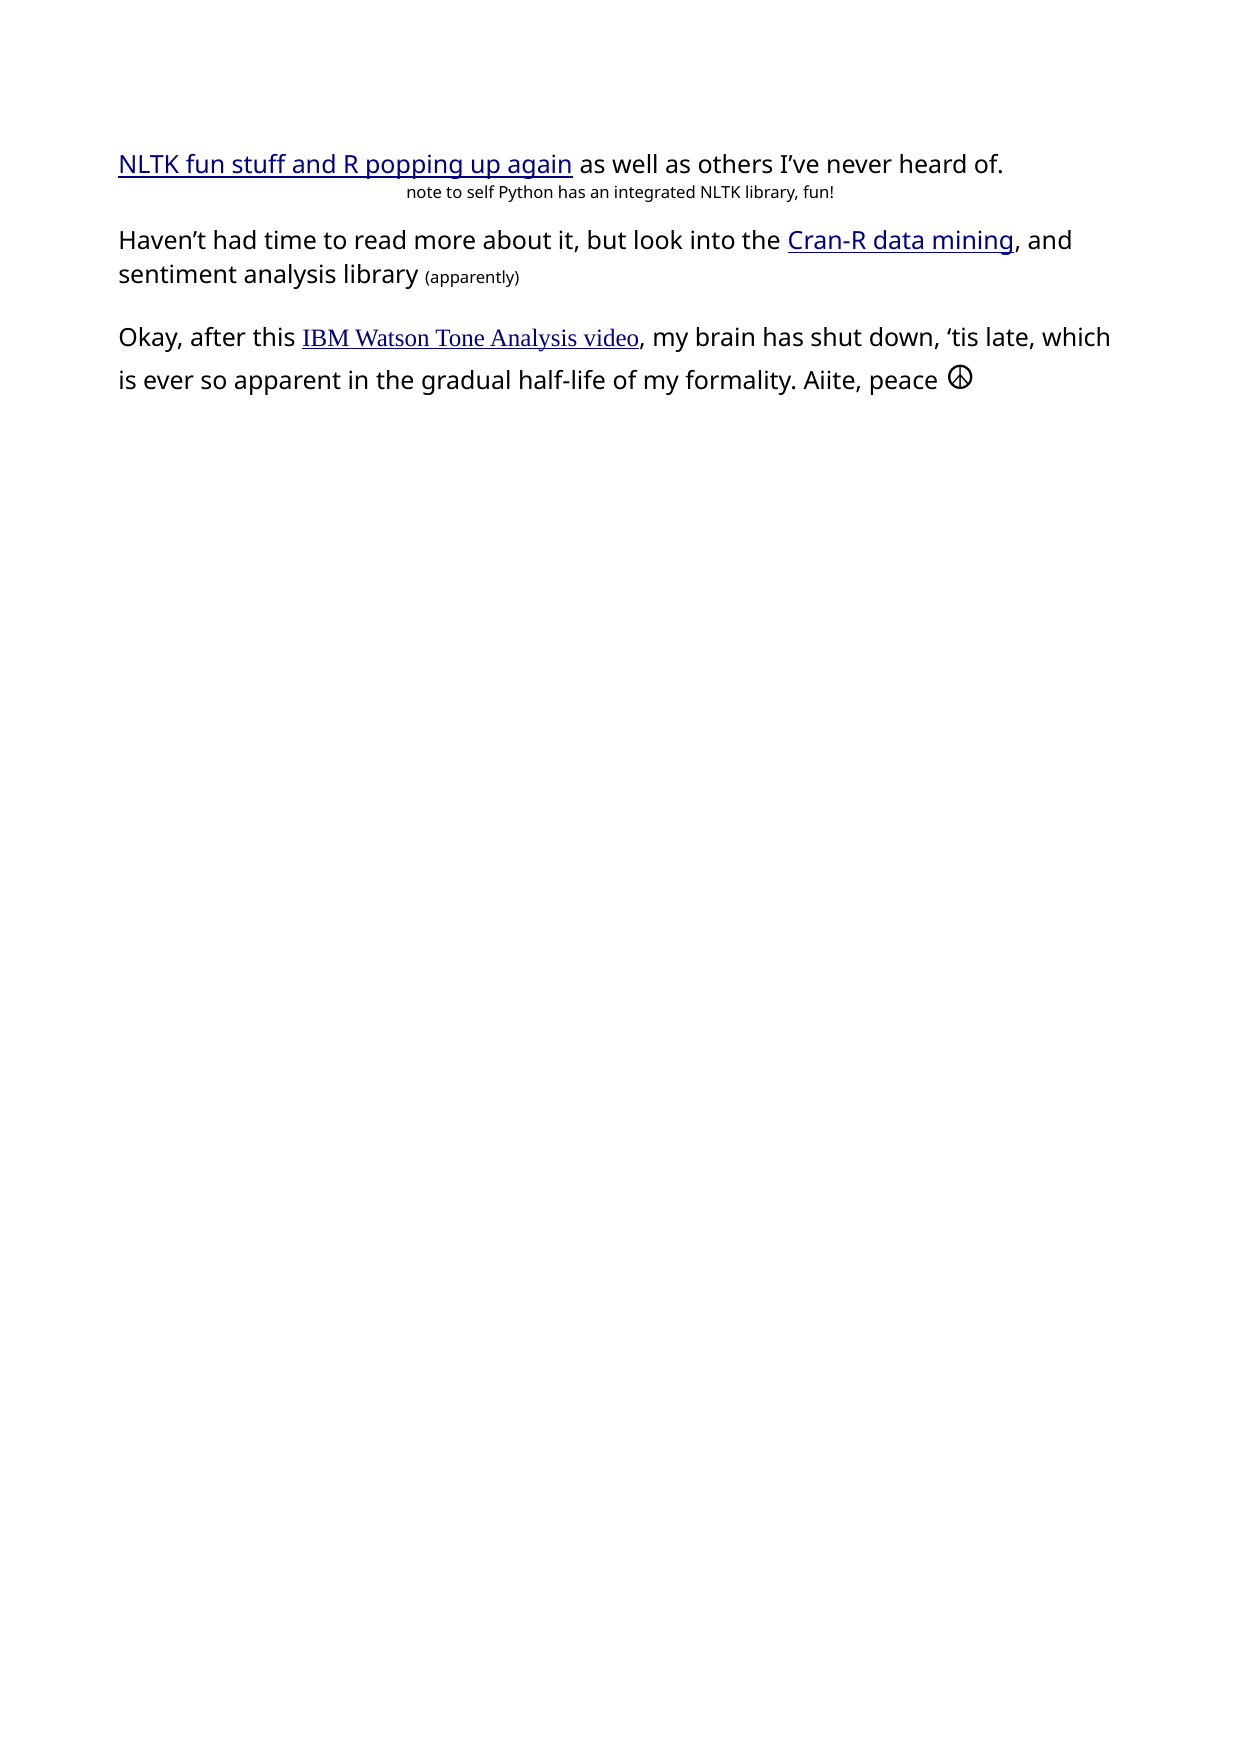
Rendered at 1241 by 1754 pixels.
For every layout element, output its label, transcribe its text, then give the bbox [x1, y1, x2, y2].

text Haven’t had time to read more about it, but look into the Cran-R data mining, and sentiment analysis library (apparently) [118, 223, 1122, 291]
text Okay, after this IBM Watson Tone Analysis video, my brain has shut down, ‘tis late, which is ever so apparent in the gradual half-life of my formality. Aiite, peace ☮ [118, 320, 1122, 399]
text NLTK fun stuff and R popping up again as well as others I’ve never heard of. [118, 147, 1122, 181]
text note to self Python has an integrated NLTK library, fun! [118, 181, 1122, 204]
